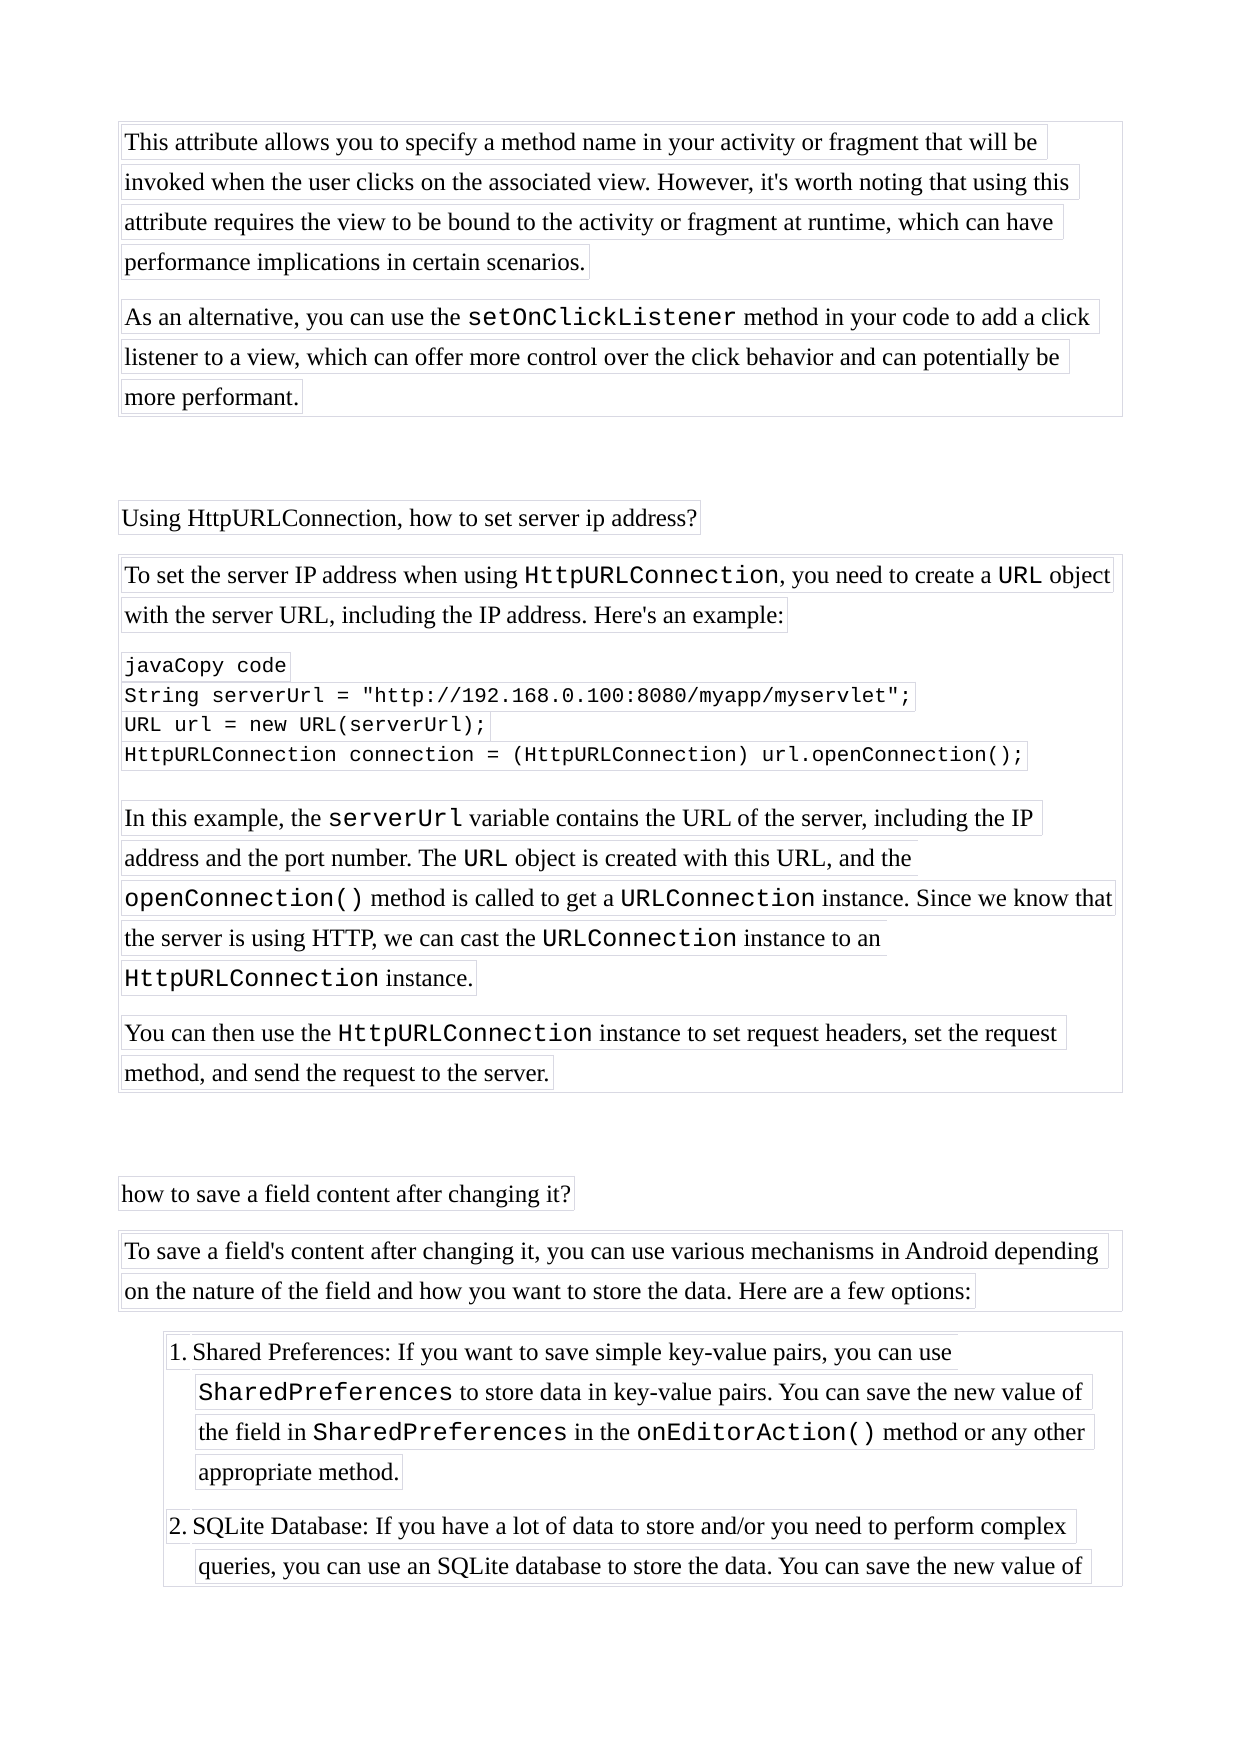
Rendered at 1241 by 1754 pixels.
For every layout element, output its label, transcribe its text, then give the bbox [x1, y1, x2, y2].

text HttpURLConnection connection = (HttpURLConnection) url.openConnection(); [122, 742, 1027, 770]
text how to save a field content after changing it? [119, 1177, 574, 1210]
text [701, 500, 1122, 534]
text In this example, the serverUrl variable contains the URL of the server, including the IP address and the port number. The URL object is created with this URL, and the openConnection() method is called to get a URLConnection instance. Since we know that the server is using HTTP, we can cast the URLConnection instance to an HttpURLConnection instance. [119, 797, 1122, 995]
text You can then use the HttpURLConnection instance to set request headers, set the request method, and send the request to the server. [119, 1012, 1122, 1092]
list SQLite Database: If you have a lot of data to store and/or you need to perform complex queries, you can use an SQLite database to store the data. You can save the new value of [164, 1505, 1122, 1586]
text HttpURLConnection connection = (HttpURLConnection) url.openConnection(); [491, 738, 1122, 771]
text As an alternative, you can use the setOnClickListener method in your code to add a click listener to a view, which can offer more control over the click behavior and can potentially be more performant. [119, 296, 1122, 416]
text To set the server IP address when using HttpURLConnection, you need to create a URL object with the server URL, including the IP address. Here's an example: [119, 555, 1122, 632]
text This attribute allows you to specify a method name in your activity or fragment that will be invoked when the user clicks on the associated view. However, it's worth noting that using this attribute requires the view to be bound to the activity or fragment at runtime, which can have performance implications in certain scenarios. [119, 122, 1122, 279]
text [575, 1176, 1122, 1210]
text javaCopy code [119, 649, 1122, 678]
list Shared Preferences: If you want to save simple key-value pairs, you can use SharedPreferences to store data in key-value pairs. You can save the new value of the field in SharedPreferences in the onEditorAction() method or any other appropriate method. [164, 1332, 1122, 1489]
text String serverUrl = "http://192.168.0.100:8080/myapp/myservlet"; [291, 678, 1122, 708]
text To save a field's content after changing it, you can use various mechanisms in Android depending on the nature of the field and how you want to store the data. Here are a few options: [119, 1231, 1122, 1311]
text Using HttpURLConnection, how to set server ip address? [119, 501, 700, 534]
text URL url = new URL(serverUrl); [122, 708, 1122, 738]
text String serverUrl = "http://192.168.0.100:8080/myapp/myservlet"; [122, 683, 915, 708]
